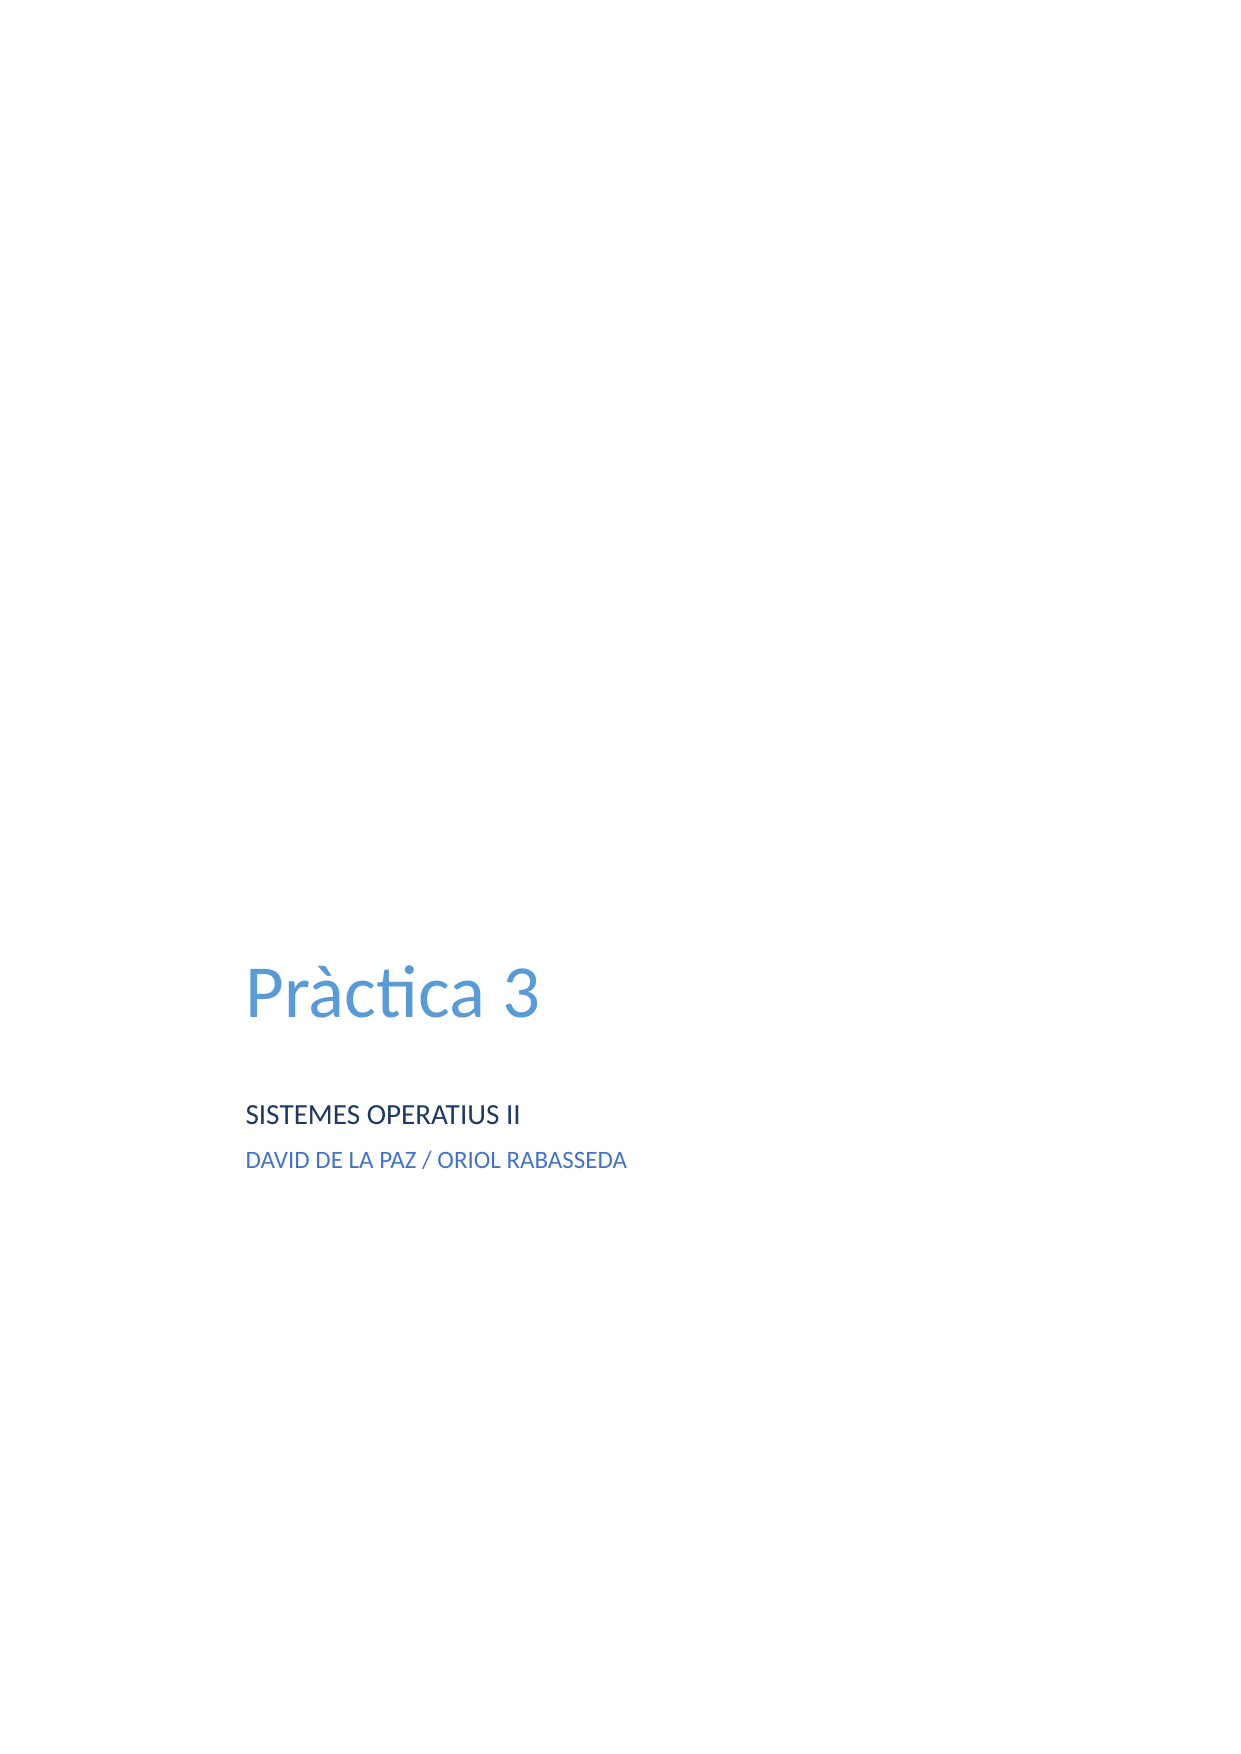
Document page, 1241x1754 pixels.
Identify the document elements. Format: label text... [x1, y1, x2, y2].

text David de la paz / oriol rabasseda [245, 1144, 945, 1175]
text Pràctica 3 [245, 951, 945, 1034]
text Sistemes operatius II [245, 1096, 945, 1132]
